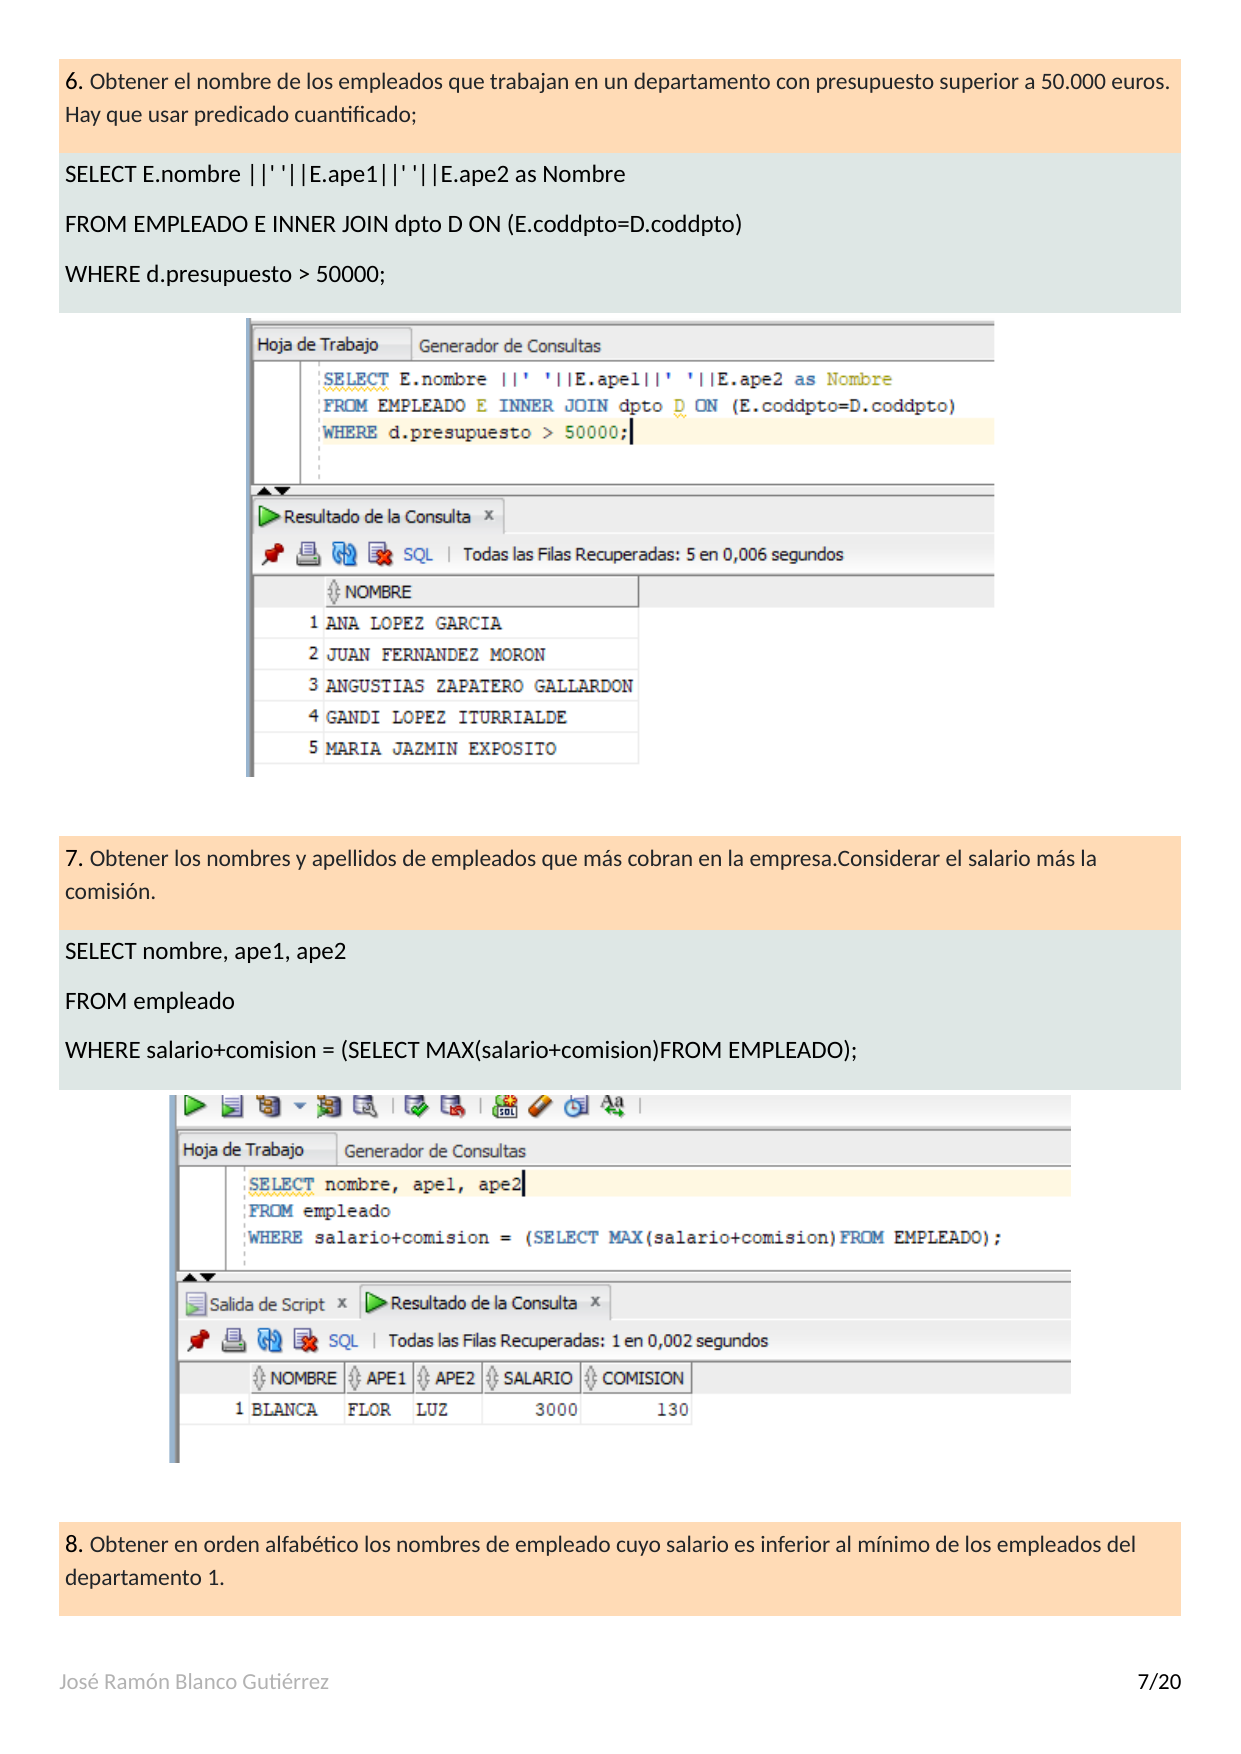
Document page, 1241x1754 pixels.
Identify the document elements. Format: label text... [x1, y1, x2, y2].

table_cell SELECT nombre, ape1, ape2 FROM empleado WHERE salario+comision = (SELECT MAX(salario+comision)FROM EMPLEADO); [59, 930, 1181, 1090]
table_cell 7. Obtener los nombres y apellidos de empleados que más cobran en la empresa.Considerar el salario más la comisión. [59, 836, 1181, 930]
table_cell 8. Obtener en orden alfabético los nombres de empleado cuyo salario es inferior al mínimo de los empleados del departamento 1. [59, 1522, 1181, 1616]
table_cell 6. Obtener el nombre de los empleados que trabajan en un departamento con presupuesto superior a 50.000 euros. Hay que usar predicado cuantificado; [59, 59, 1181, 153]
table_cell [59, 313, 1181, 836]
table_cell [59, 1090, 1181, 1522]
picture [246, 318, 995, 777]
picture [169, 1095, 1071, 1463]
table_cell SELECT E.nombre ||' '||E.ape1||' '||E.ape2 as Nombre FROM EMPLEADO E INNER JOIN dpto D ON (E.coddpto=D.coddpto) WHERE d.presupuesto > 50000; [59, 153, 1181, 313]
